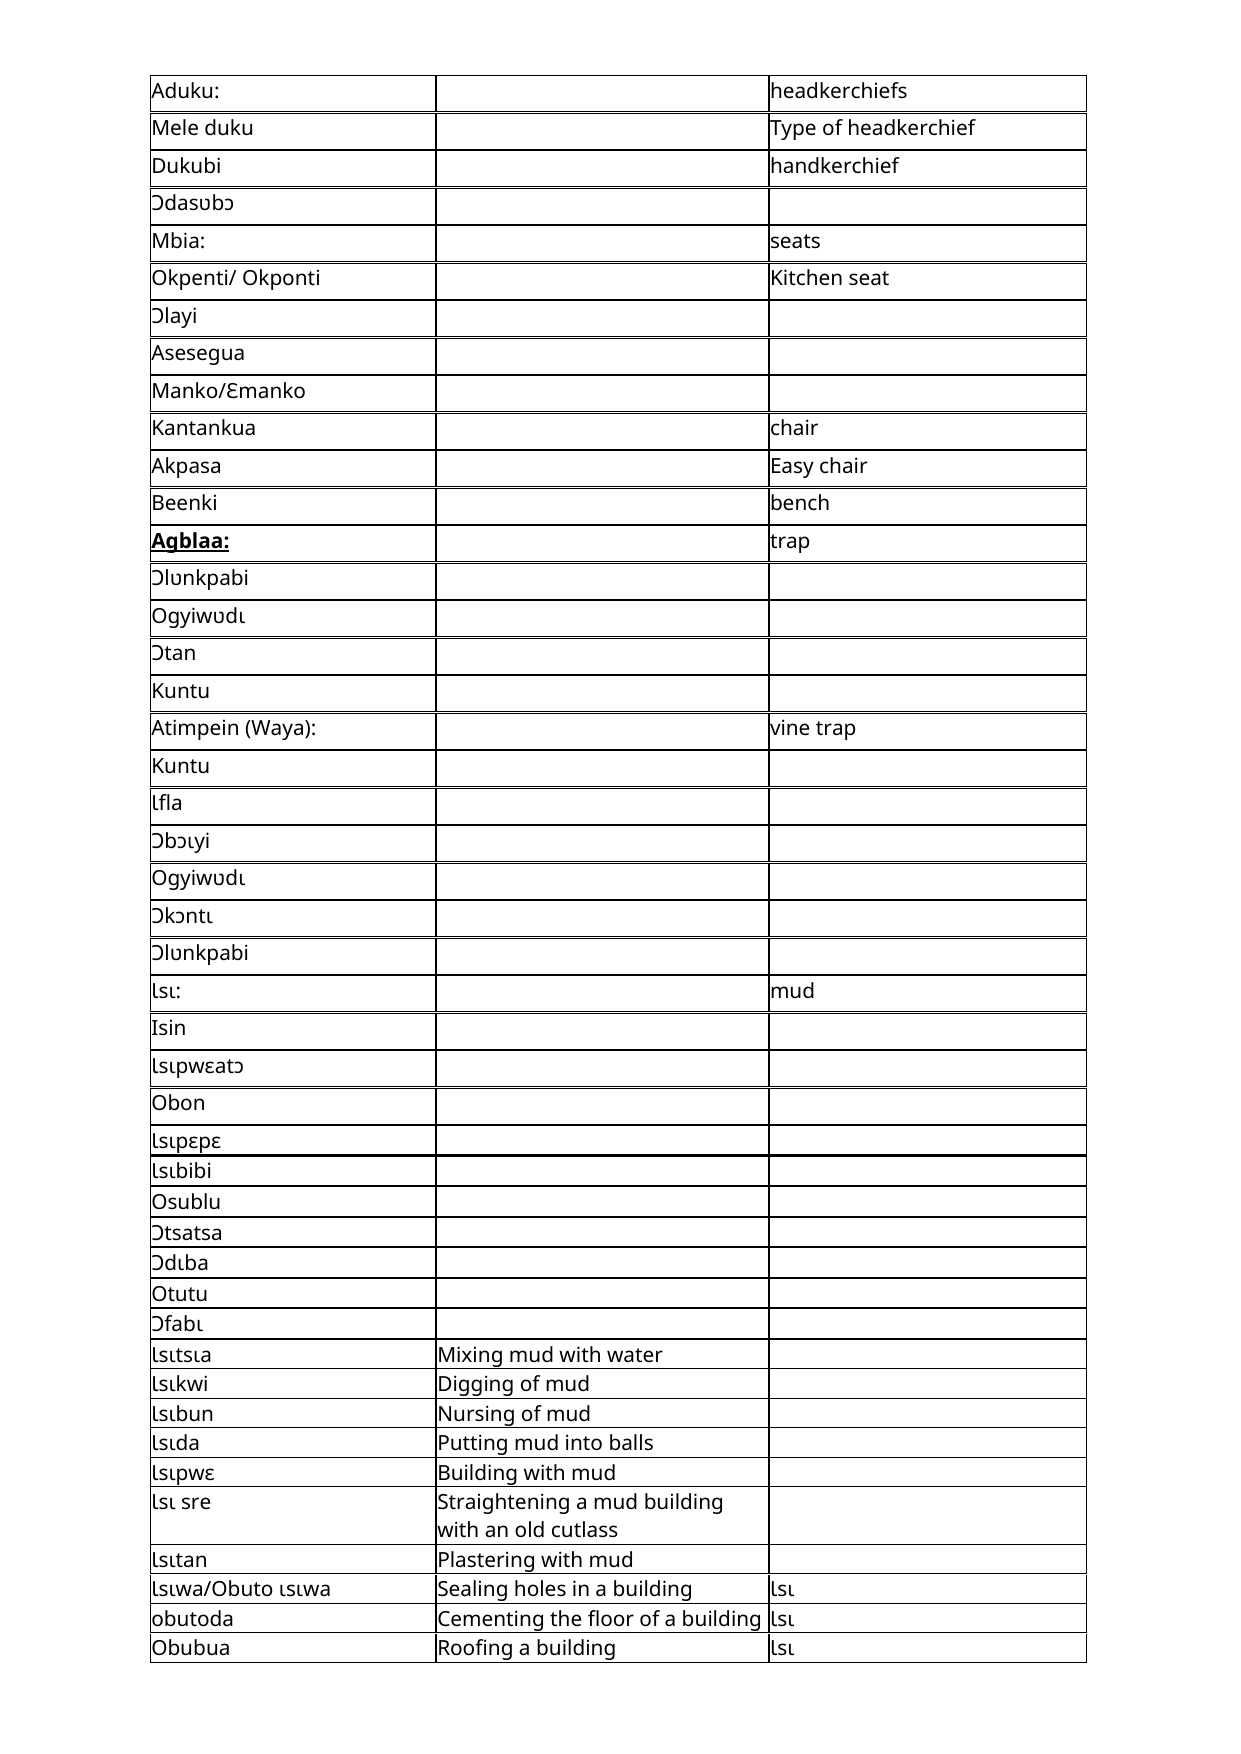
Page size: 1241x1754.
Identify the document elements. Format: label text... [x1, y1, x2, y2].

table_cell [437, 526, 768, 561]
table_cell Obon [151, 1089, 435, 1124]
table_cell Ogyiwʋdɩ [151, 864, 435, 899]
table_cell [437, 864, 768, 899]
table_cell [437, 151, 768, 186]
table_cell [770, 1545, 1086, 1573]
table_cell Ɔdɩba [151, 1248, 435, 1277]
table_cell Kuntu [151, 751, 435, 786]
table_cell Ɔlayi [151, 301, 435, 336]
table_cell [770, 1089, 1086, 1124]
table_cell Digging of mud [437, 1369, 768, 1398]
table_cell [437, 1126, 768, 1154]
table_cell [770, 639, 1086, 674]
table_cell [770, 1157, 1086, 1185]
table_cell Ɔkɔntɩ [151, 901, 435, 936]
table_cell [437, 601, 768, 636]
table_cell Osublu [151, 1187, 435, 1216]
table_cell Okpenti/ Okponti [151, 264, 435, 299]
table_cell [770, 1218, 1086, 1246]
table_cell bench [770, 489, 1086, 524]
table_cell Ɩsɩtsɩa [151, 1340, 435, 1368]
table_cell Ogyiwʋdɩ [151, 601, 435, 636]
table_cell Isin [151, 1014, 435, 1049]
table_cell [770, 1126, 1086, 1154]
table_cell Ɩsɩpɛpɛ [151, 1126, 435, 1154]
table_cell [770, 564, 1086, 599]
table_cell Ɔfabɩ [151, 1309, 435, 1338]
table_cell Dukubi [151, 151, 435, 186]
table_cell Ɔbɔɩyi [151, 826, 435, 861]
table_cell [770, 939, 1086, 974]
table_cell Ɩsɩda [151, 1428, 435, 1457]
table_cell Ɩsɩpwɛ [151, 1458, 435, 1486]
table_cell Type of headkerchief [770, 114, 1086, 149]
table_cell [770, 1279, 1086, 1307]
table_cell [437, 339, 768, 374]
table_cell [437, 1309, 768, 1338]
table_cell Mbia: [151, 226, 435, 261]
table_cell [437, 714, 768, 749]
table_header Aduku: [151, 76, 435, 111]
table_cell Ɩsɩ [770, 1604, 1086, 1632]
table_cell [437, 226, 768, 261]
table_cell handkerchief [770, 151, 1086, 186]
table_cell Kuntu [151, 676, 435, 711]
table_cell mud [770, 976, 1086, 1011]
table_cell Ɩsɩ [770, 1634, 1086, 1662]
table_cell Otutu [151, 1279, 435, 1307]
table_cell Straightening a mud building with an old cutlass [437, 1487, 768, 1544]
table_cell [770, 1309, 1086, 1338]
table_cell [437, 564, 768, 599]
table_cell [437, 301, 768, 336]
table_cell Ɩsɩ [770, 1575, 1086, 1603]
table_cell Putting mud into balls [437, 1428, 768, 1457]
table_cell [437, 264, 768, 299]
table_cell Ɩsɩwa/Obuto ɩsɩwa [151, 1575, 435, 1603]
table_cell Akpasa [151, 451, 435, 486]
table_cell Cementing the floor of a building [437, 1604, 768, 1632]
table_cell [437, 1187, 768, 1216]
table_cell [770, 1248, 1086, 1277]
table_cell Agblaa: [151, 526, 435, 561]
table_cell [437, 676, 768, 711]
table_cell [770, 301, 1086, 336]
table_cell obutoda [151, 1604, 435, 1632]
table_cell [437, 1014, 768, 1049]
table_cell Ɩsɩ: [151, 976, 435, 1011]
table_cell [437, 939, 768, 974]
table_cell [770, 901, 1086, 936]
table_cell Asesegua [151, 339, 435, 374]
table_cell Beenki [151, 489, 435, 524]
table_cell trap [770, 526, 1086, 561]
table_cell Nursing of mud [437, 1399, 768, 1427]
table_cell [437, 901, 768, 936]
table_cell Ɩsɩbibi [151, 1157, 435, 1185]
table_cell Plastering with mud [437, 1545, 768, 1573]
table_cell Sealing holes in a building [437, 1575, 768, 1603]
table_cell [437, 1218, 768, 1246]
table_cell Ɔlʋnkpabi [151, 564, 435, 599]
table_cell Ɩsɩpwɛatɔ [151, 1051, 435, 1086]
table_cell Kitchen seat [770, 264, 1086, 299]
table_cell [770, 1340, 1086, 1368]
table_cell [770, 864, 1086, 899]
table_cell [770, 1014, 1086, 1049]
table_cell [770, 601, 1086, 636]
table_cell [437, 789, 768, 824]
table_cell seats [770, 226, 1086, 261]
table_cell [770, 1369, 1086, 1398]
table_cell [770, 189, 1086, 224]
table_cell Ɩsɩtan [151, 1545, 435, 1573]
table_cell Ɩfla [151, 789, 435, 824]
table_cell Ɩsɩbun [151, 1399, 435, 1427]
table_cell [437, 639, 768, 674]
table_cell [437, 376, 768, 411]
table_cell Mele duku [151, 114, 435, 149]
table_cell Easy chair [770, 451, 1086, 486]
table_cell [770, 376, 1086, 411]
table_cell [437, 451, 768, 486]
table_cell Ɔtsatsa [151, 1218, 435, 1246]
table_cell Ɔdasʋbɔ [151, 189, 435, 224]
table_cell Atimpein (Waya): [151, 714, 435, 749]
table_cell Ɩsɩ sre [151, 1487, 435, 1544]
table_cell [770, 1187, 1086, 1216]
table_cell [437, 189, 768, 224]
table_cell [437, 1089, 768, 1124]
table_cell [437, 826, 768, 861]
table_header headkerchiefs [770, 76, 1086, 111]
table_cell [770, 751, 1086, 786]
table_cell [770, 1487, 1086, 1544]
table_cell [770, 1428, 1086, 1457]
table_cell Building with mud [437, 1458, 768, 1486]
table_cell [437, 1051, 768, 1086]
table_cell [770, 1458, 1086, 1486]
table_cell chair [770, 414, 1086, 449]
table_cell Ɔlʋnkpabi [151, 939, 435, 974]
table_cell [770, 826, 1086, 861]
table_cell [437, 1157, 768, 1185]
table_cell [437, 976, 768, 1011]
table_cell [437, 114, 768, 149]
table_cell Mixing mud with water [437, 1340, 768, 1368]
table_cell Ɩsɩkwi [151, 1369, 435, 1398]
table_cell [770, 1051, 1086, 1086]
table_cell [770, 676, 1086, 711]
table_cell Manko/Ɛmanko [151, 376, 435, 411]
table_cell vine trap [770, 714, 1086, 749]
table_cell Roofing a building [437, 1634, 768, 1662]
table_cell [770, 339, 1086, 374]
table_cell [770, 1399, 1086, 1427]
table_cell Ɔtan [151, 639, 435, 674]
table_cell [437, 414, 768, 449]
table_cell Kantankua [151, 414, 435, 449]
table_cell [437, 1248, 768, 1277]
table_cell [437, 489, 768, 524]
table_header [437, 76, 768, 111]
table_cell [437, 1279, 768, 1307]
table_cell [437, 751, 768, 786]
table_cell Obubua [151, 1634, 435, 1662]
table_cell [770, 789, 1086, 824]
